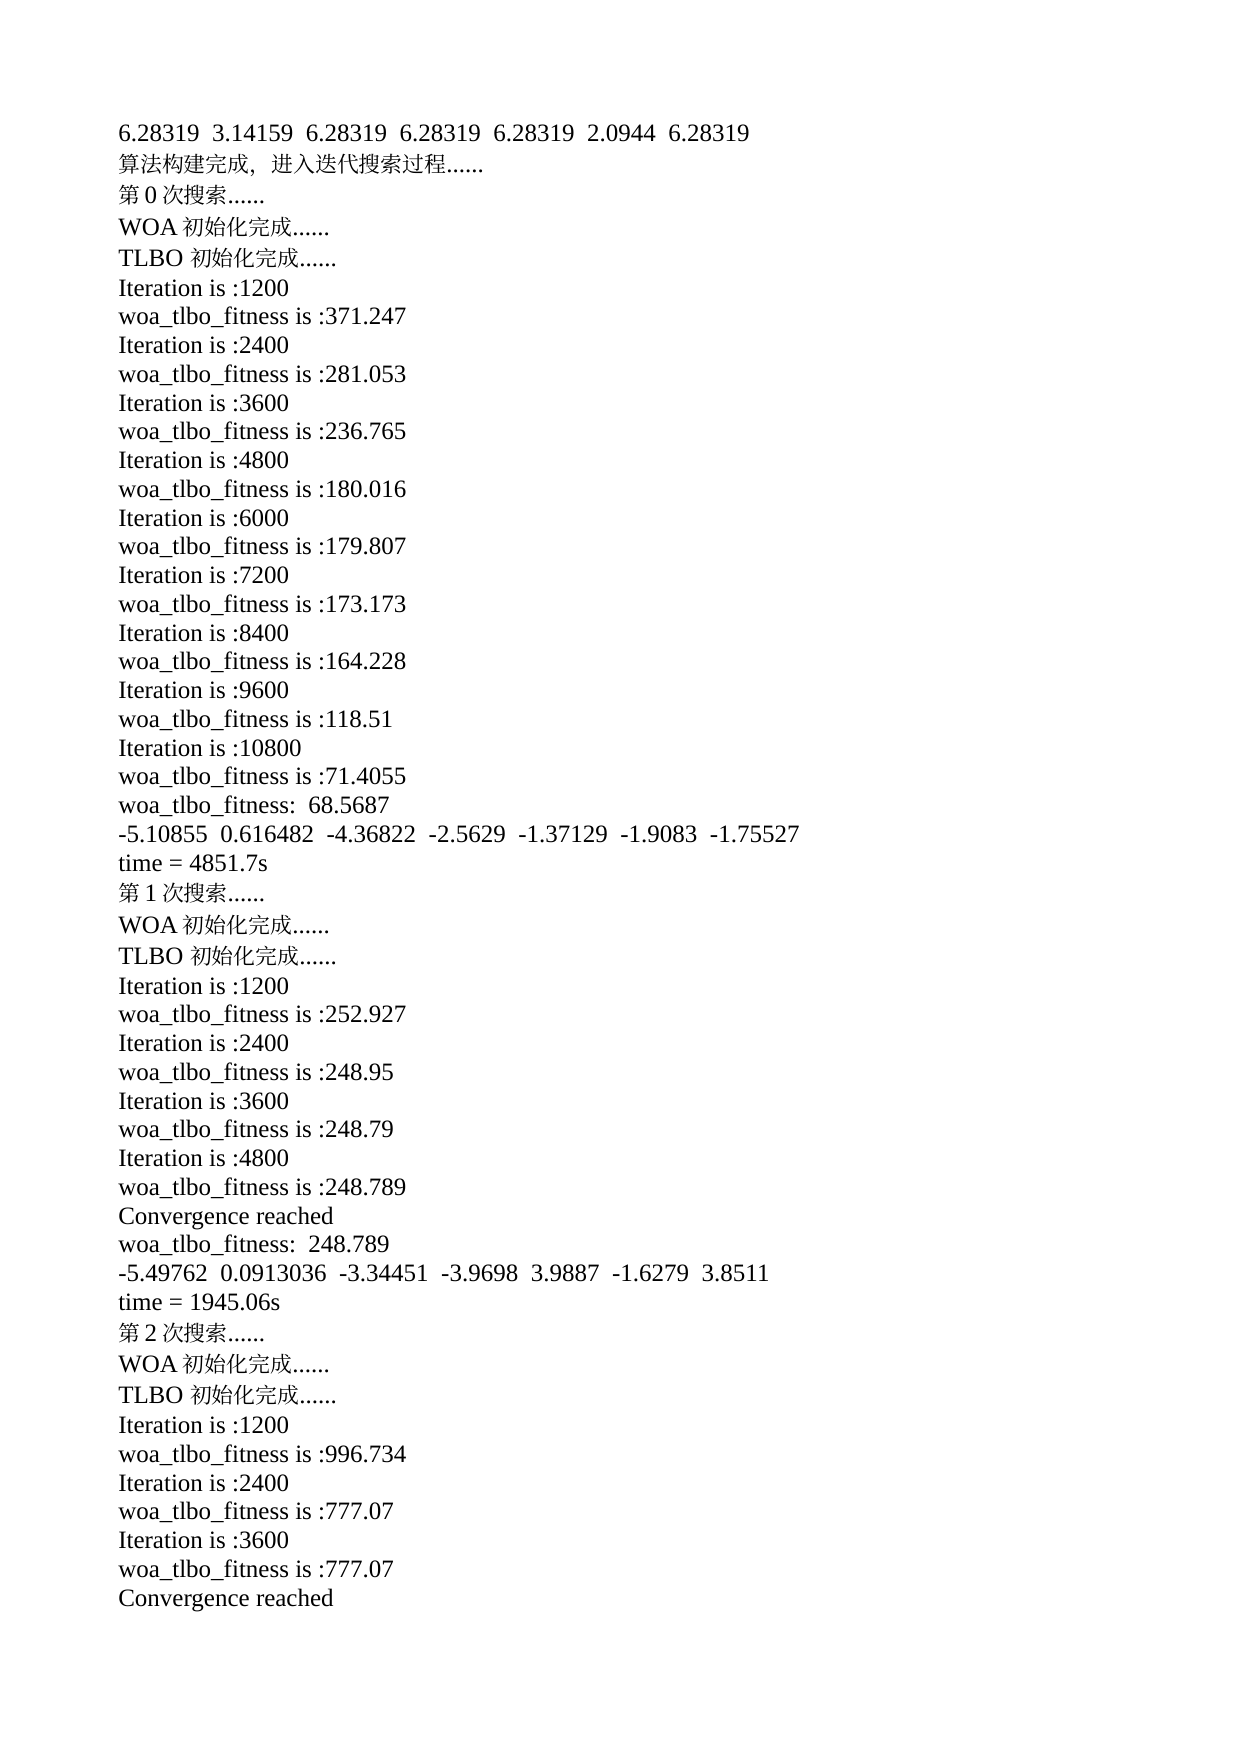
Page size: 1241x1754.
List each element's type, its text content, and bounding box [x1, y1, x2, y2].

text woa_tlbo_fitness is :281.053 [118, 359, 1122, 388]
text Iteration is :8400 [118, 618, 1122, 646]
text woa_tlbo_fitness is :371.247 [118, 301, 1122, 330]
text time = 4851.7s [118, 848, 1122, 876]
text WOA 初始化完成...... [118, 1347, 1122, 1379]
text 第0次搜索...... [118, 178, 1122, 210]
text Iteration is :10800 [118, 733, 1122, 761]
text -5.49762 0.0913036 -3.34451 -3.9698 3.9887 -1.6279 3.8511 [118, 1258, 1122, 1287]
text Iteration is :3600 [118, 1086, 1122, 1114]
text TLBO 初始化完成...... [118, 1379, 1122, 1410]
text 6.28319 3.14159 6.28319 6.28319 6.28319 2.0944 6.28319 [118, 118, 1122, 147]
text TLBO 初始化完成...... [118, 241, 1122, 273]
text Iteration is :4800 [118, 445, 1122, 474]
text Iteration is :1200 [118, 1410, 1122, 1439]
text woa_tlbo_fitness is :164.228 [118, 646, 1122, 675]
text woa_tlbo_fitness: 68.5687 [118, 790, 1122, 819]
text woa_tlbo_fitness is :248.789 [118, 1172, 1122, 1201]
text woa_tlbo_fitness is :996.734 [118, 1439, 1122, 1468]
text Iteration is :4800 [118, 1143, 1122, 1172]
text 算法构建完成，进入迭代搜索过程...... [118, 147, 1122, 178]
text Iteration is :1200 [118, 273, 1122, 301]
text WOA 初始化完成...... [118, 908, 1122, 939]
text WOA 初始化完成...... [118, 210, 1122, 241]
text Iteration is :6000 [118, 503, 1122, 531]
text Iteration is :3600 [118, 1525, 1122, 1554]
text 第1次搜索...... [118, 876, 1122, 908]
text Iteration is :2400 [118, 1468, 1122, 1496]
text time = 1945.06s [118, 1287, 1122, 1316]
text woa_tlbo_fitness is :777.07 [118, 1554, 1122, 1583]
text woa_tlbo_fitness is :179.807 [118, 531, 1122, 560]
text woa_tlbo_fitness is :71.4055 [118, 761, 1122, 790]
text Iteration is :2400 [118, 1028, 1122, 1057]
text Convergence reached [118, 1201, 1122, 1229]
text woa_tlbo_fitness is :252.927 [118, 999, 1122, 1028]
text Iteration is :1200 [118, 971, 1122, 999]
text Iteration is :7200 [118, 560, 1122, 589]
text woa_tlbo_fitness is :248.79 [118, 1114, 1122, 1143]
text Iteration is :2400 [118, 330, 1122, 359]
text woa_tlbo_fitness is :180.016 [118, 474, 1122, 503]
text 第2次搜索...... [118, 1316, 1122, 1347]
text TLBO 初始化完成...... [118, 939, 1122, 971]
text -5.10855 0.616482 -4.36822 -2.5629 -1.37129 -1.9083 -1.75527 [118, 819, 1122, 848]
text Iteration is :9600 [118, 675, 1122, 704]
text woa_tlbo_fitness is :118.51 [118, 704, 1122, 733]
text Convergence reached [118, 1583, 1122, 1611]
text Iteration is :3600 [118, 388, 1122, 416]
text woa_tlbo_fitness is :236.765 [118, 416, 1122, 445]
text woa_tlbo_fitness is :248.95 [118, 1057, 1122, 1086]
text woa_tlbo_fitness is :173.173 [118, 589, 1122, 618]
text woa_tlbo_fitness: 248.789 [118, 1229, 1122, 1258]
text woa_tlbo_fitness is :777.07 [118, 1496, 1122, 1525]
